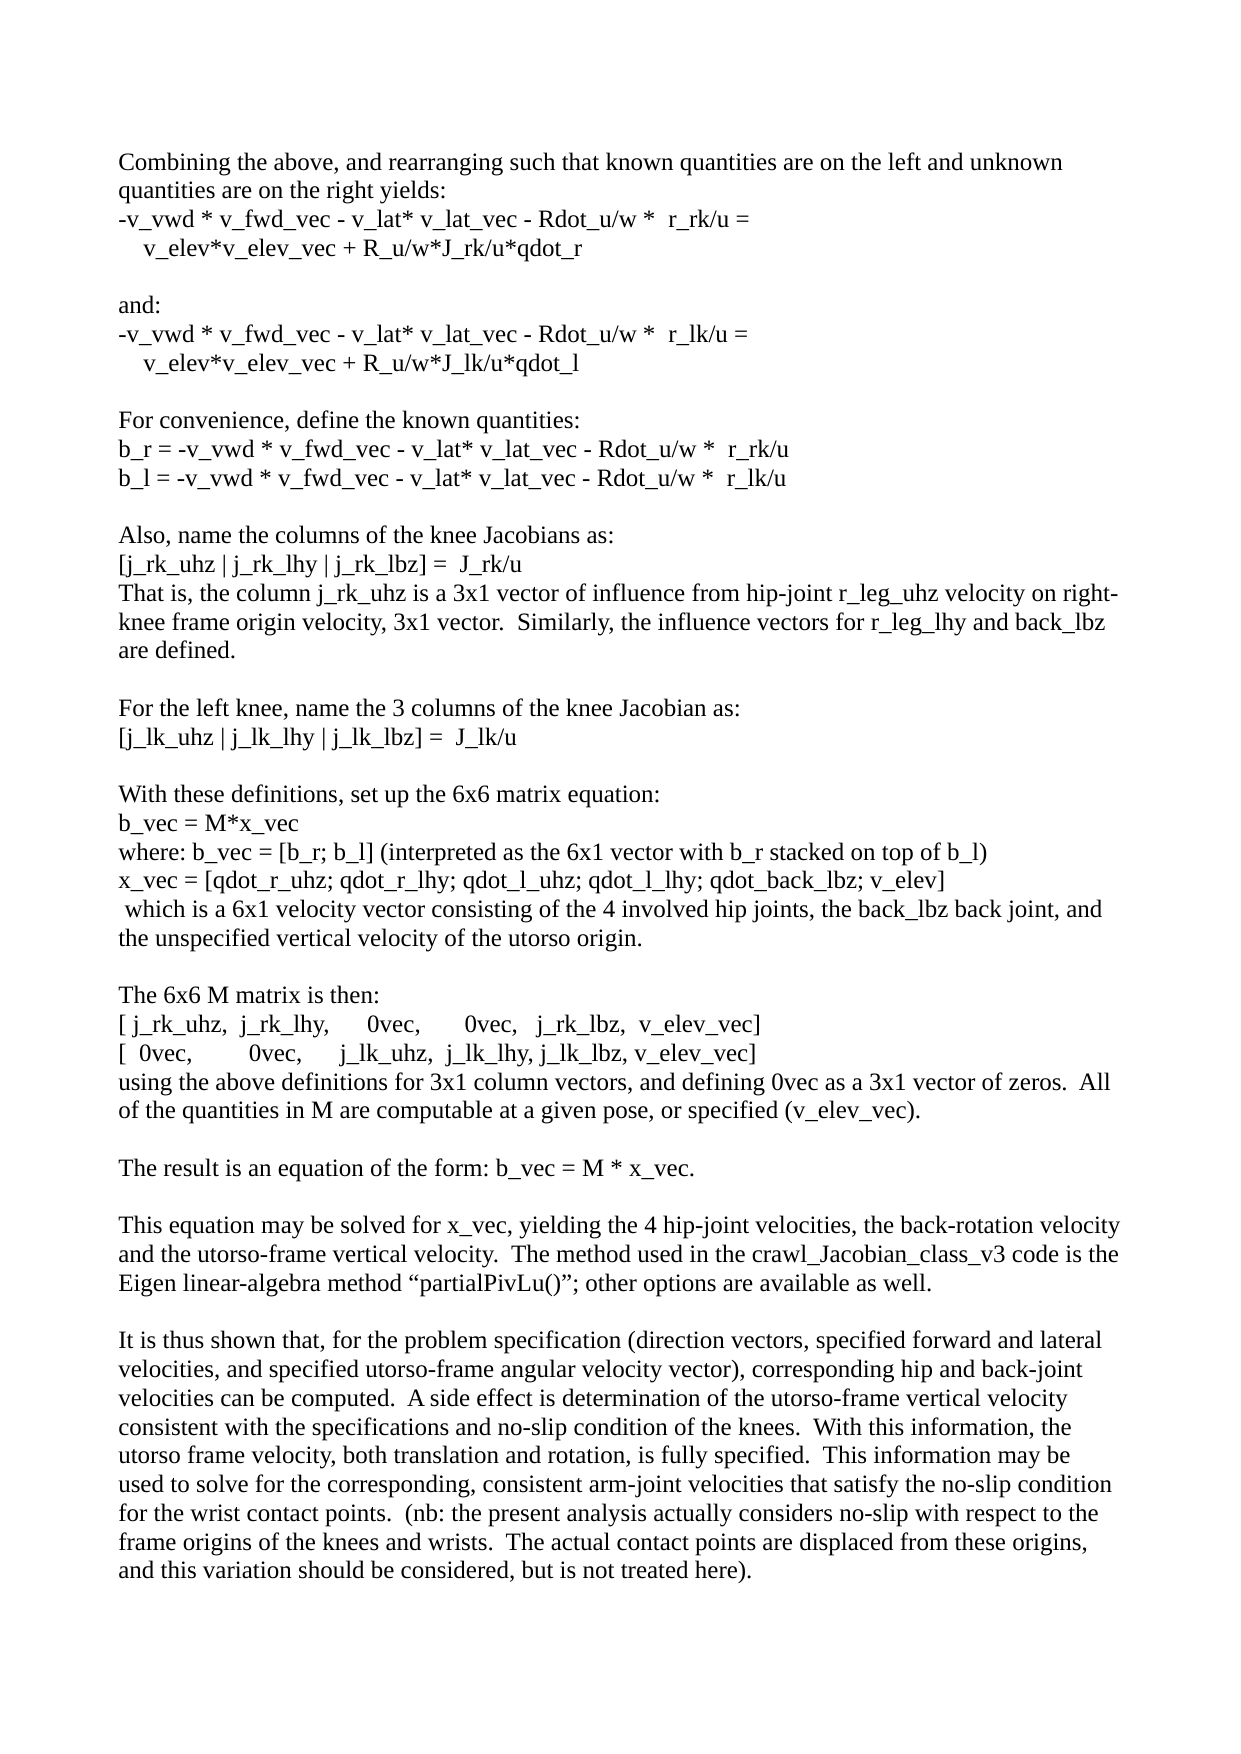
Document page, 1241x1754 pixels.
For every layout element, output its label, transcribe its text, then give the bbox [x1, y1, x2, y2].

text For the left knee, name the 3 columns of the knee Jacobian as: [118, 693, 1122, 722]
text With these definitions, set up the 6x6 matrix equation: [118, 751, 1122, 808]
text where: b_vec = [b_r; b_l] (interpreted as the 6x1 vector with b_r stacked on top of b_l) [118, 837, 1122, 866]
text It is thus shown that, for the problem specification (direction vectors, specified forward and lateral velocities, and specified utorso-frame angular velocity vector), corresponding hip and back-joint velocities can be computed. A side effect is determination of the utorso-frame vertical velocity consistent with the specifications and no-slip condition of the knees. With this information, the utorso frame velocity, both translation and rotation, is fully specified. This information may be used to solve for the corresponding, consistent arm-joint velocities that satisfy the no-slip condition for the wrist contact points. (nb: the present analysis actually considers no-slip with respect to the frame origins of the knees and wrists. The actual contact points are displaced from these origins, and this variation should be considered, but is not treated here). [118, 1326, 1122, 1584]
text using the above definitions for 3x1 column vectors, and defining 0vec as a 3x1 vector of zeros. All of the quantities in M are computable at a given pose, or specified (v_elev_vec). [118, 1067, 1122, 1124]
text b_l = -v_vwd * v_fwd_vec - v_lat* v_lat_vec - Rdot_u/w * r_lk/u [118, 463, 1122, 492]
text [j_lk_uhz | j_lk_lhy | j_lk_lbz] = J_lk/u [118, 722, 1122, 751]
text Combining the above, and rearranging such that known quantities are on the left and unknown quantities are on the right yields: [118, 147, 1122, 204]
text b_r = -v_vwd * v_fwd_vec - v_lat* v_lat_vec - Rdot_u/w * r_rk/u [118, 434, 1122, 463]
text The 6x6 M matrix is then: [118, 981, 1122, 1009]
text That is, the column j_rk_uhz is a 3x1 vector of influence from hip-joint r_leg_uhz velocity on right-knee frame origin velocity, 3x1 vector. Similarly, the influence vectors for r_leg_lhy and back_lbz are defined. [118, 578, 1122, 664]
text [ 0vec, 0vec, j_lk_uhz, j_lk_lhy, j_lk_lbz, v_elev_vec] [118, 1038, 1122, 1067]
text b_vec = M*x_vec [118, 808, 1122, 837]
text v_elev*v_elev_vec + R_u/w*J_rk/u*qdot_r [118, 233, 1122, 262]
text For convenience, define the known quantities: [118, 406, 1122, 434]
text Also, name the columns of the knee Jacobians as: [118, 521, 1122, 549]
text and: [118, 291, 1122, 319]
text -v_vwd * v_fwd_vec - v_lat* v_lat_vec - Rdot_u/w * r_rk/u = [118, 204, 1122, 233]
text This equation may be solved for x_vec, yielding the 4 hip-joint velocities, the back-rotation velocity and the utorso-frame vertical velocity. The method used in the crawl_Jacobian_class_v3 code is the Eigen linear-algebra method “partialPivLu()”; other options are available as well. [118, 1211, 1122, 1297]
text [j_rk_uhz | j_rk_lhy | j_rk_lbz] = J_rk/u [118, 549, 1122, 578]
text -v_vwd * v_fwd_vec - v_lat* v_lat_vec - Rdot_u/w * r_lk/u = [118, 319, 1122, 348]
text The result is an equation of the form: b_vec = M * x_vec. [118, 1153, 1122, 1182]
text which is a 6x1 velocity vector consisting of the 4 involved hip joints, the back_lbz back joint, and the unspecified vertical velocity of the utorso origin. [118, 894, 1122, 952]
text x_vec = [qdot_r_uhz; qdot_r_lhy; qdot_l_uhz; qdot_l_lhy; qdot_back_lbz; v_elev] [118, 866, 1122, 894]
text v_elev*v_elev_vec + R_u/w*J_lk/u*qdot_l [118, 348, 1122, 377]
text [ j_rk_uhz, j_rk_lhy, 0vec, 0vec, j_rk_lbz, v_elev_vec] [118, 1009, 1122, 1038]
